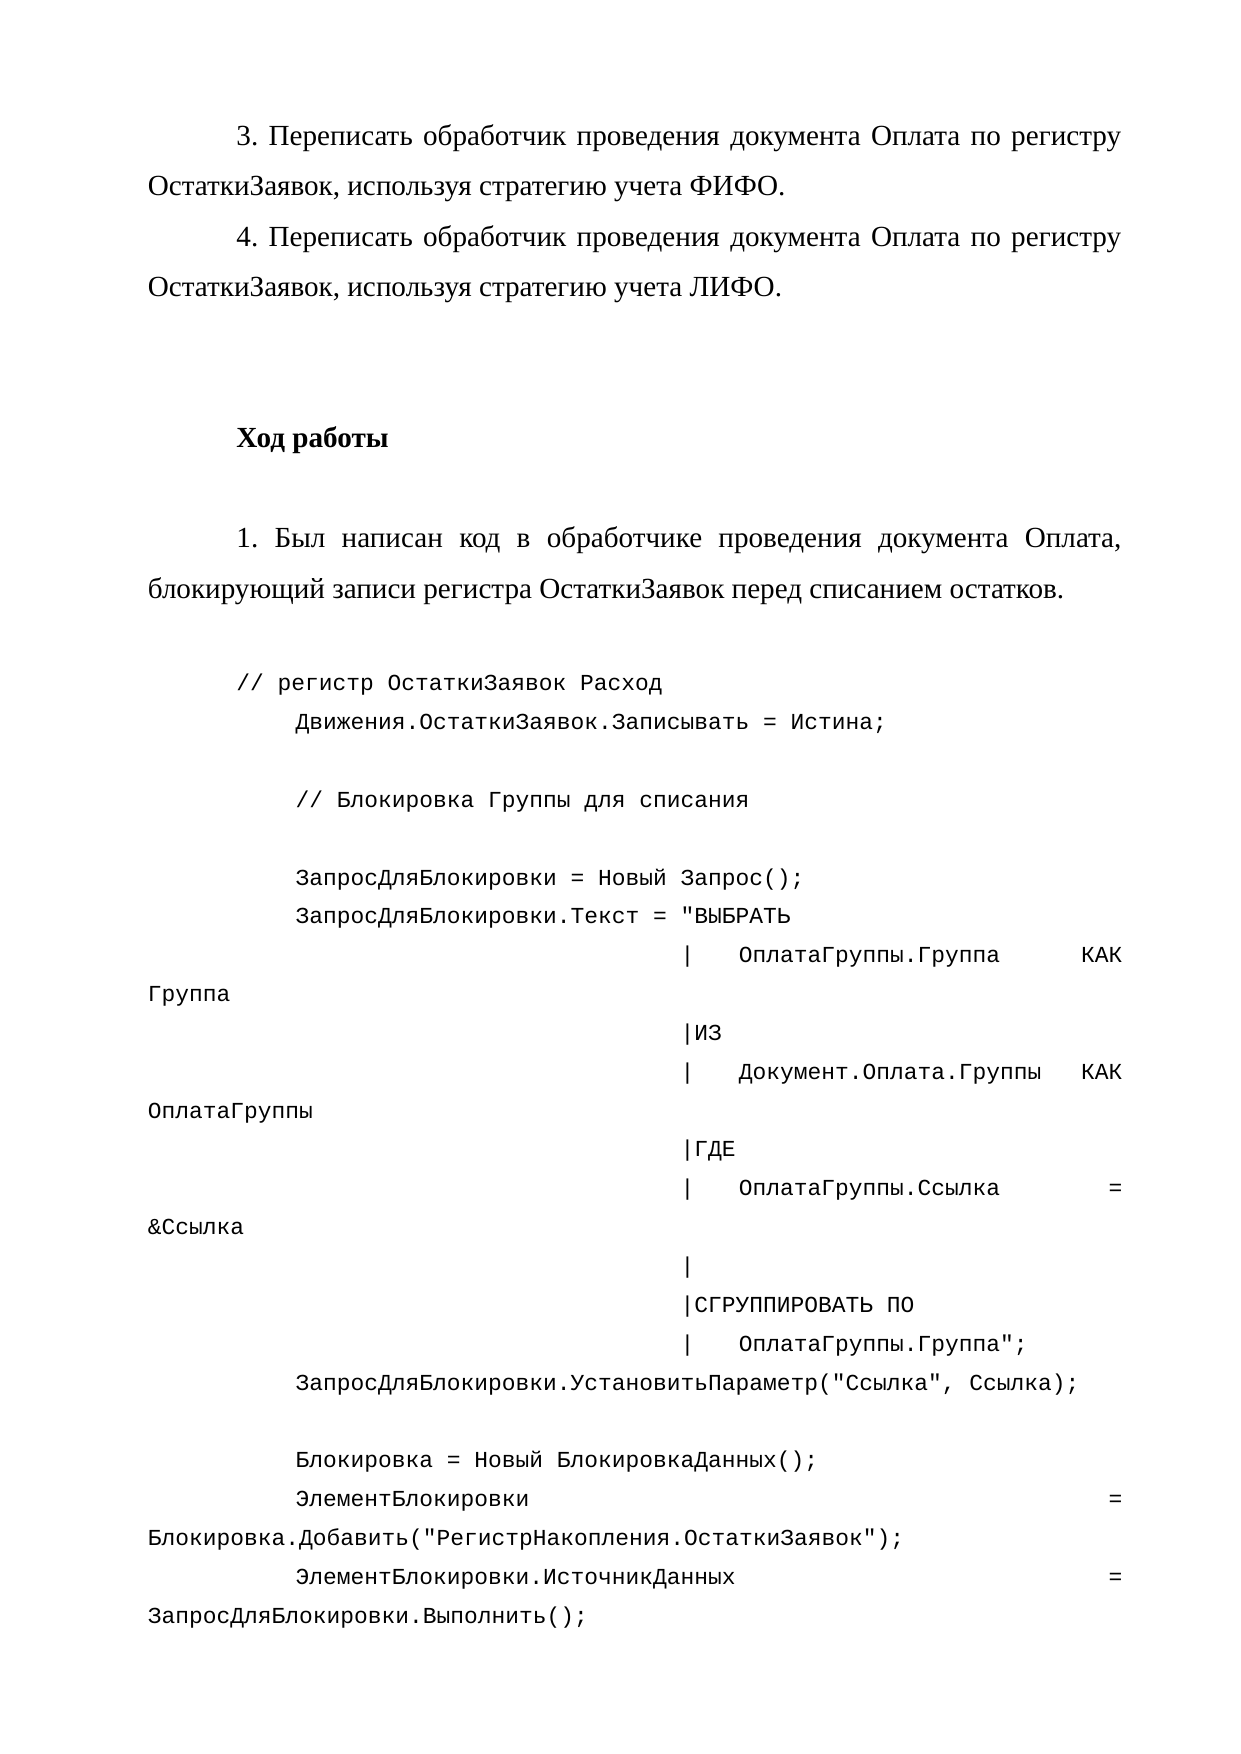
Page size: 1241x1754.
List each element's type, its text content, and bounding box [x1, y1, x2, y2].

text |ИЗ [148, 1021, 1122, 1047]
text ЗапросДляБлокировки.Текст = "ВЫБРАТЬ [148, 905, 1122, 931]
text |СГРУППИРОВАТЬ ПО [148, 1293, 1122, 1319]
text 3. Переписать обработчик проведения документа Оплата по регистру ОстаткиЗаявок, используя стратегию учета ФИФО. [148, 118, 1122, 202]
text | ОплатаГруппы.Ссылка = &Ссылка [148, 1177, 1122, 1241]
text | Документ.Оплата.Группы КАК ОплатаГруппы [148, 1060, 1122, 1125]
text | ОплатаГруппы.Группа"; [148, 1332, 1122, 1358]
text 1. Был написан код в обработчике проведения документа Оплата, блокирующий записи регистра ОстаткиЗаявок перед списанием остатков. [148, 521, 1122, 604]
text // Блокировка Группы для списания [148, 788, 1122, 814]
text ЭлементБлокировки.ИсточникДанных = ЗапросДляБлокировки.Выполнить(); [148, 1565, 1122, 1630]
text |ГДЕ [148, 1138, 1122, 1164]
text Блокировка = Новый БлокировкаДанных(); [148, 1449, 1122, 1474]
text | [148, 1254, 1122, 1280]
text | ОплатаГруппы.Группа КАК Группа [148, 943, 1122, 1008]
text // регистр ОстаткиЗаявок Расход [148, 672, 1122, 697]
text ЗапросДляБлокировки.УстановитьПараметр("Ссылка", Ссылка); [148, 1371, 1122, 1397]
text Движения.ОстаткиЗаявок.Записывать = Истина; [148, 710, 1122, 736]
text ЭлементБлокировки = Блокировка.Добавить("РегистрНакопления.ОстаткиЗаявок"); [148, 1487, 1122, 1552]
text 4. Переписать обработчик проведения документа Оплата по регистру ОстаткиЗаявок, используя стратегию учета ЛИФО. [148, 219, 1122, 303]
text ЗапросДляБлокировки = Новый Запрос(); [148, 866, 1122, 892]
text Ход работы [148, 420, 1122, 453]
